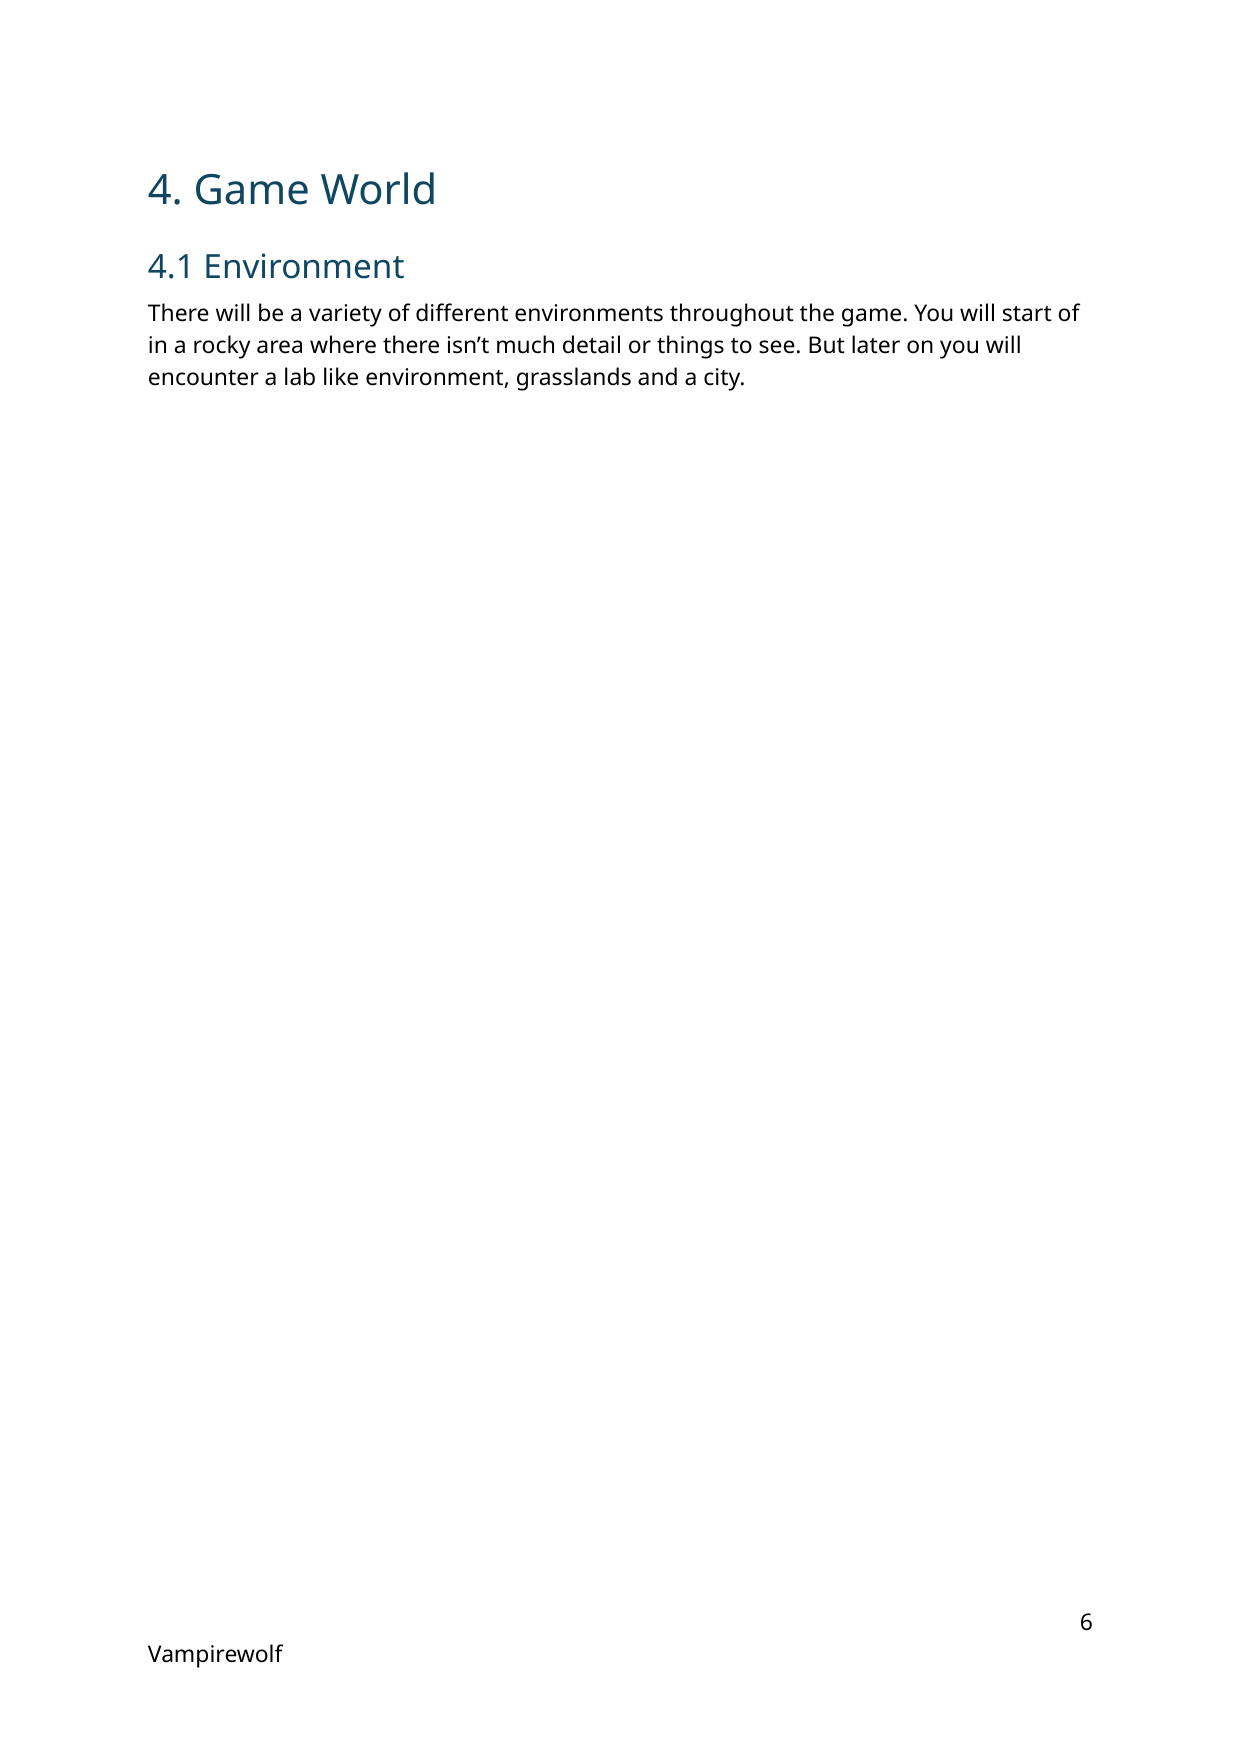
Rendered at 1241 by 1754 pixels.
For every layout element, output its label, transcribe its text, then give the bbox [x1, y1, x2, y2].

subtitle 4.1 Environment [148, 243, 1093, 288]
subtitle 4. Game World [148, 160, 1093, 217]
text There will be a variety of different environments throughout the game. You will start of in a rocky area where there isn’t much detail or things to see. But later on you will encounter a lab like environment, grasslands and a city. [148, 297, 1093, 392]
